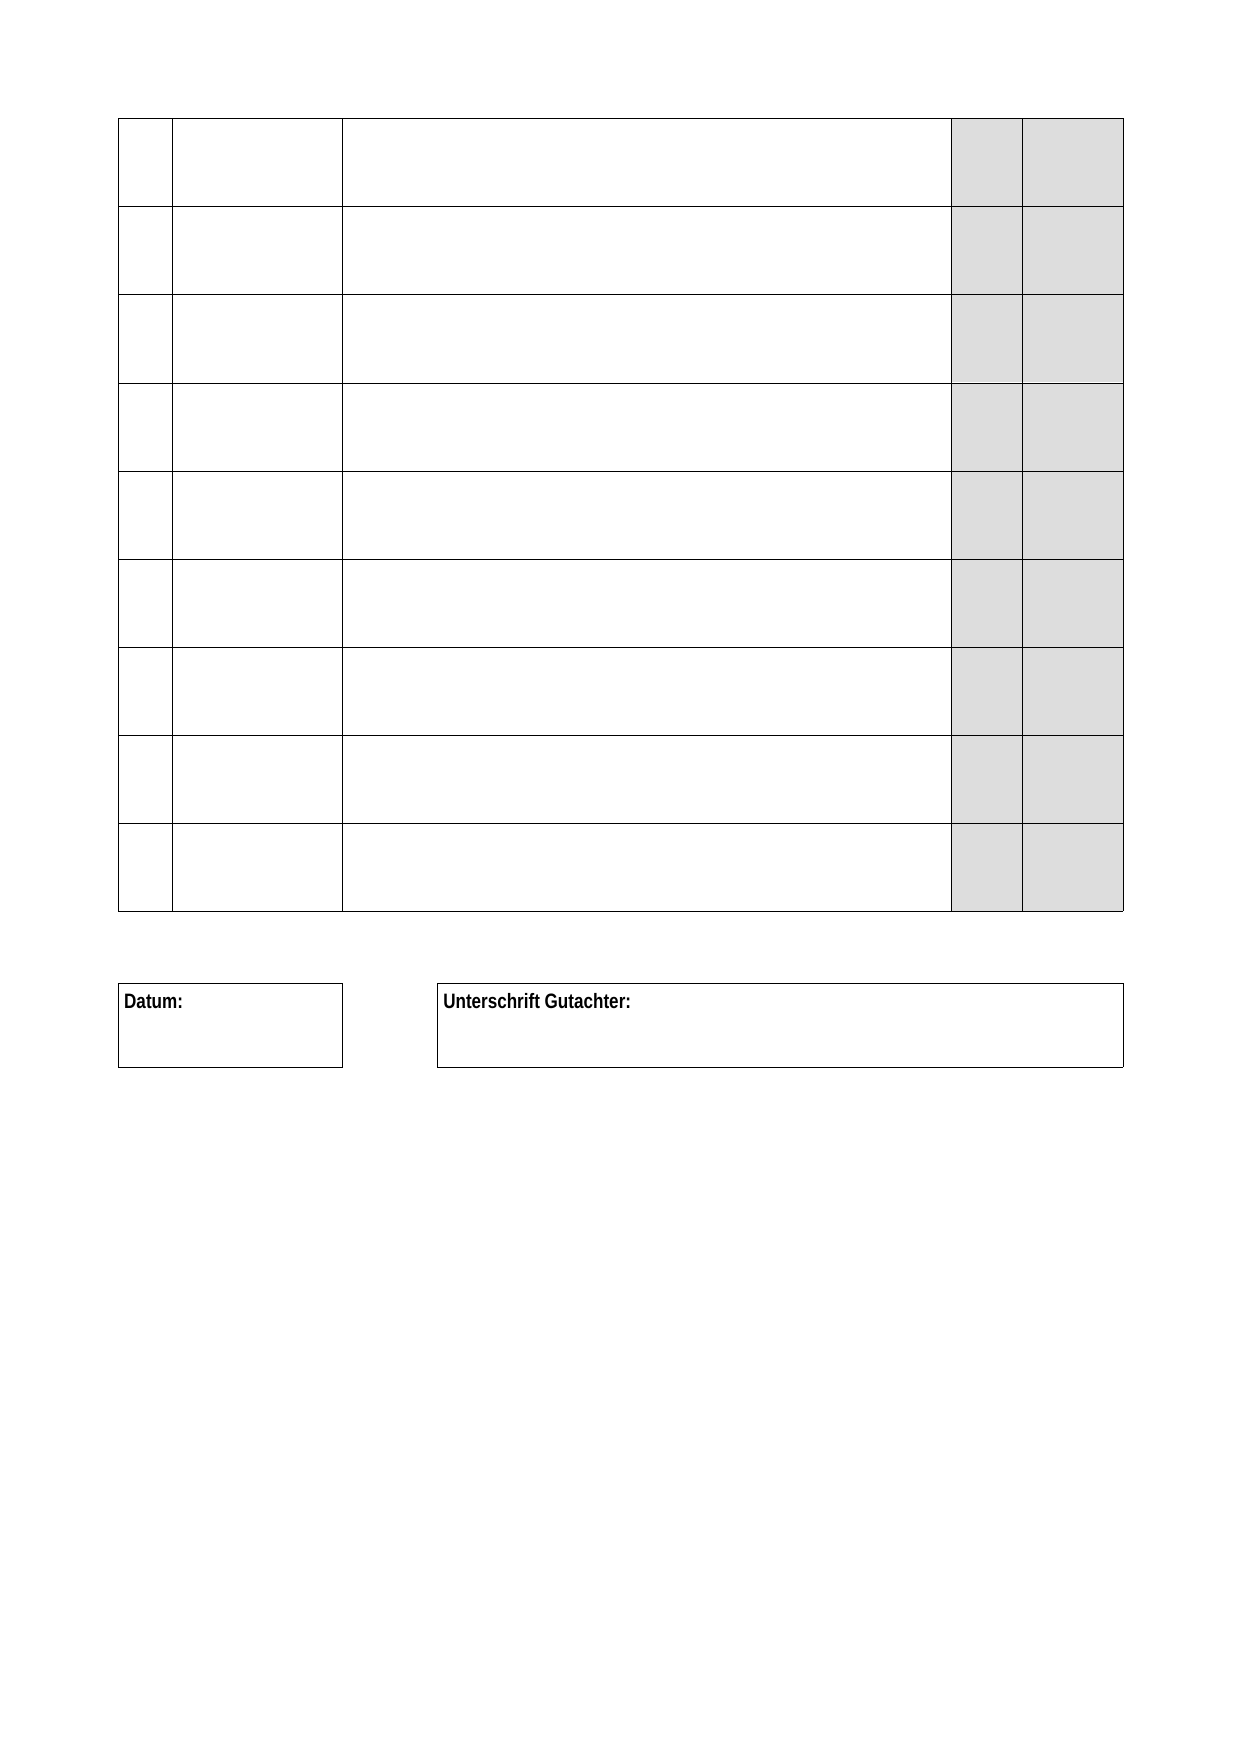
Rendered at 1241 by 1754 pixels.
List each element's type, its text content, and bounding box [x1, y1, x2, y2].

table_cell [173, 384, 342, 471]
table_cell [173, 824, 342, 911]
table_cell [1023, 295, 1123, 382]
table_cell [173, 207, 342, 294]
table_cell [952, 736, 1022, 823]
table_cell [343, 472, 951, 559]
table_cell [1023, 648, 1123, 735]
table_cell [952, 384, 1022, 471]
table_cell [1023, 560, 1123, 647]
table_cell [952, 119, 1022, 206]
table_cell [173, 119, 342, 206]
table_cell [1023, 472, 1123, 559]
table_cell [1023, 824, 1123, 911]
table_cell [952, 472, 1022, 559]
table_header Datum: [119, 984, 342, 1067]
table_cell [343, 648, 951, 735]
table_cell [119, 560, 172, 647]
table_cell [119, 472, 172, 559]
table_cell [343, 295, 951, 382]
table_cell [952, 560, 1022, 647]
table_cell [173, 648, 342, 735]
table_cell [952, 295, 1022, 382]
table_cell [952, 207, 1022, 294]
table_header [343, 983, 437, 1067]
table_cell [952, 824, 1022, 911]
table_cell [343, 824, 951, 911]
table_cell [119, 736, 172, 823]
table_cell [343, 560, 951, 647]
table_cell [173, 472, 342, 559]
table_cell [119, 295, 172, 382]
table_cell [1023, 384, 1123, 471]
table_cell [119, 207, 172, 294]
table_cell [343, 119, 951, 206]
table_cell [343, 384, 951, 471]
table_cell [343, 207, 951, 294]
table_cell [343, 736, 951, 823]
table_header Unterschrift Gutachter: [438, 984, 1123, 1067]
table_cell [119, 384, 172, 471]
table_cell [119, 119, 172, 206]
table_cell [173, 560, 342, 647]
table_cell [119, 824, 172, 911]
table_cell [119, 648, 172, 735]
table_cell [1023, 119, 1123, 206]
table_cell [1023, 207, 1123, 294]
table_cell [952, 648, 1022, 735]
table_cell [173, 736, 342, 823]
table_cell [1023, 736, 1123, 823]
table_cell [173, 295, 342, 382]
